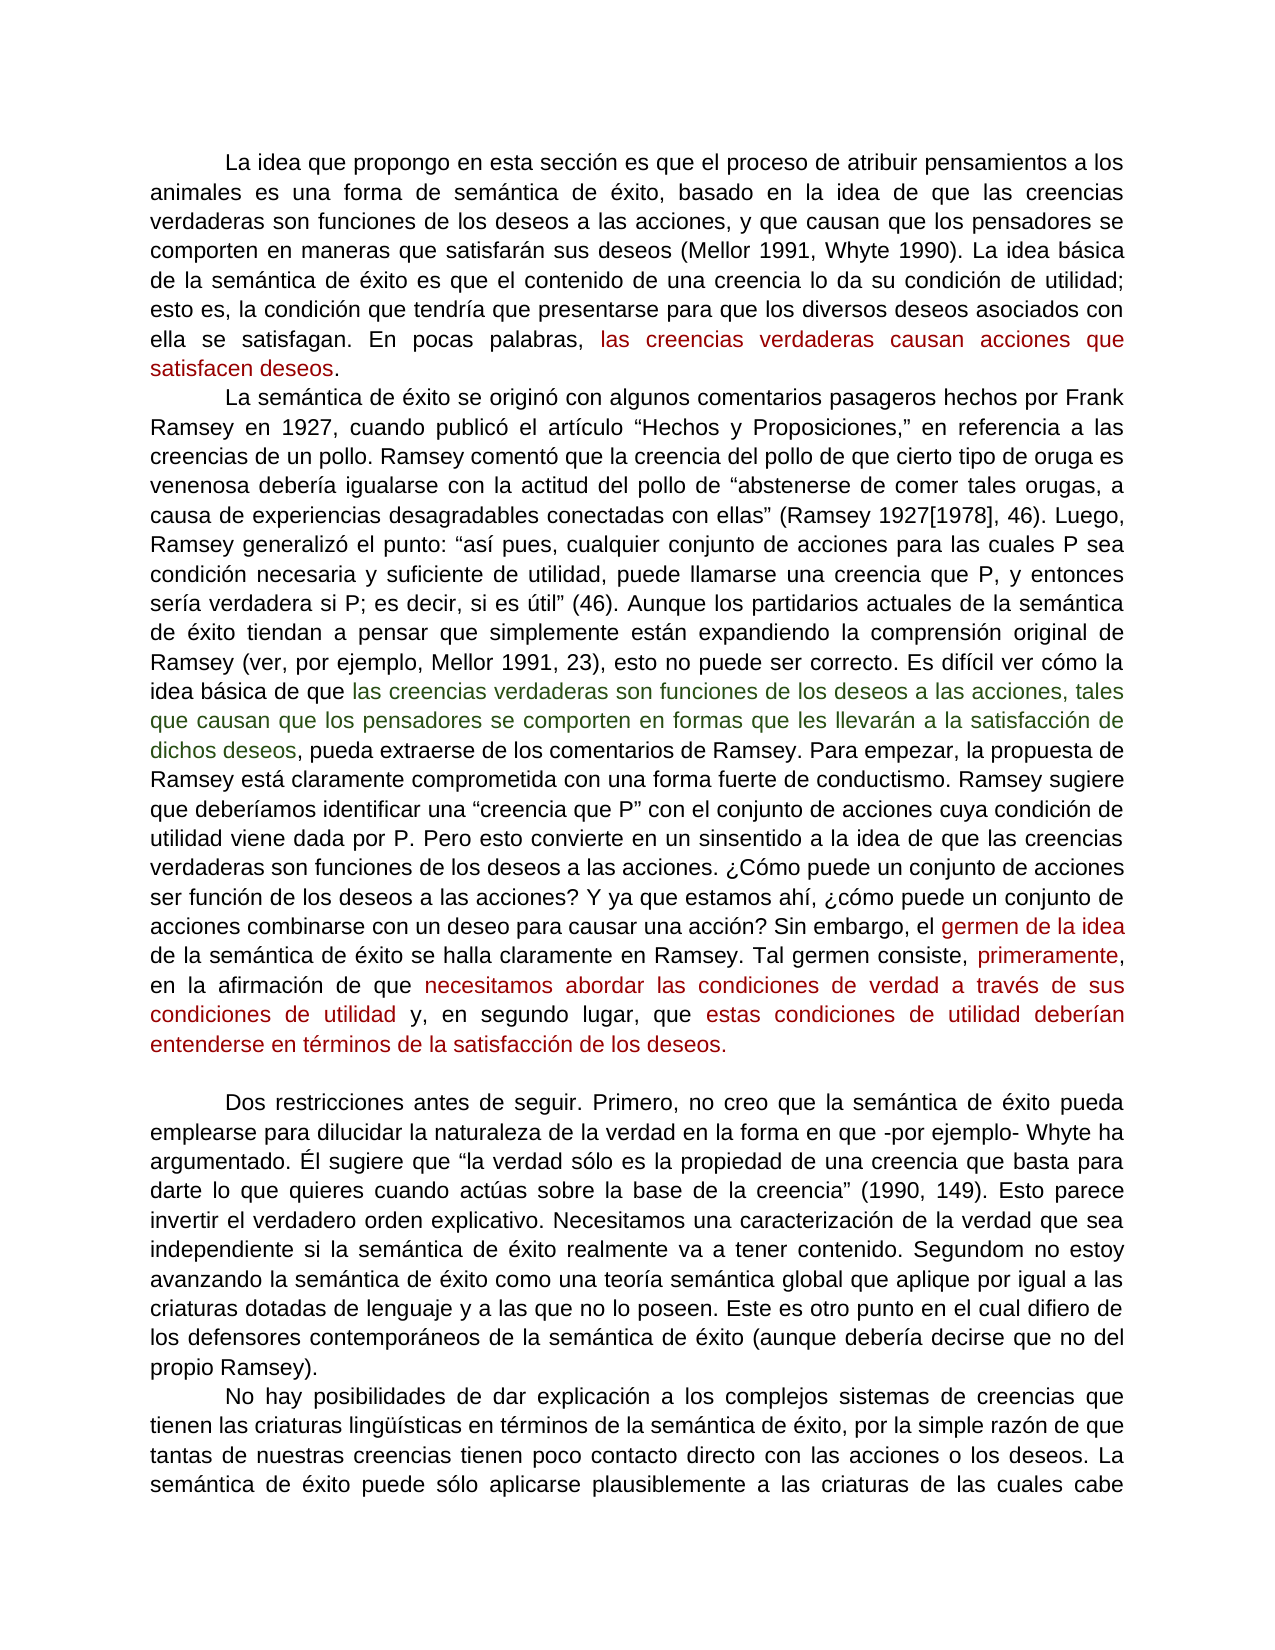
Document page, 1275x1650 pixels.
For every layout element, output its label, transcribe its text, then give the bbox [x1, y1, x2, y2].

text La semántica de éxito se originó con algunos comentarios pasageros hechos por Frank Ramsey en 1927, cuando publicó el artículo “Hechos y Proposiciones,” en referencia a las creencias de un pollo. Ramsey comentó que la creencia del pollo de que cierto tipo de oruga es venenosa debería igualarse con la actitud del pollo de “abstenerse de comer tales orugas, a causa de experiencias desagradables conectadas con ellas” (Ramsey 1927[1978], 46). Luego, Ramsey generalizó el punto: “así pues, cualquier conjunto de acciones para las cuales P sea condición necesaria y suficiente de utilidad, puede llamarse una creencia que P, y entonces sería verdadera si P; es decir, si es útil” (46). Aunque los partidarios actuales de la semántica de éxito tiendan a pensar que simplemente están expandiendo la comprensión original de Ramsey (ver, por ejemplo, Mellor 1991, 23), esto no puede ser correcto. Es difícil ver cómo la idea básica de que las creencias verdaderas son funciones de los deseos a las acciones, tales que causan que los pensadores se comporten en formas que les llevarán a la satisfacción de dichos deseos, pueda extraerse de los comentarios de Ramsey. Para empezar, la propuesta de Ramsey está claramente comprometida con una forma fuerte de conductismo. Ramsey sugiere que deberíamos identificar una “creencia que P” con el conjunto de acciones cuya condición de utilidad viene dada por P. Pero esto convierte en un sinsentido a la idea de que las creencias verdaderas son funciones de los deseos a las acciones. ¿Cómo puede un conjunto de acciones ser función de los deseos a las acciones? Y ya que estamos ahí, ¿cómo puede un conjunto de acciones combinarse con un deseo para causar una acción? Sin embargo, el germen de la idea de la semántica de éxito se halla claramente en Ramsey. Tal germen consiste, primeramente, en la afirmación de que necesitamos abordar las condiciones de verdad a través de sus condiciones de utilidad y, en segundo lugar, que estas condiciones de utilidad deberían entenderse en términos de la satisfacción de los deseos. [150, 385, 1125, 1057]
text No hay posibilidades de dar explicación a los complejos sistemas de creencias que tienen las criaturas lingüísticas en términos de la semántica de éxito, por la simple razón de que tantas de nuestras creencias tienen poco contacto directo con las acciones o los deseos. La semántica de éxito puede sólo aplicarse plausiblemente a las criaturas de las cuales cabe [150, 1384, 1125, 1497]
text Dos restricciones antes de seguir. Primero, no creo que la semántica de éxito pueda emplearse para dilucidar la naturaleza de la verdad en la forma en que -por ejemplo- Whyte ha argumentado. Él sugiere que “la verdad sólo es la propiedad de una creencia que basta para darte lo que quieres cuando actúas sobre la base de la creencia” (1990, 149). Esto parece invertir el verdadero orden explicativo. Necesitamos una caracterización de la verdad que sea independiente si la semántica de éxito realmente va a tener contenido. Segundom no estoy avanzando la semántica de éxito como una teoría semántica global que aplique por igual a las criaturas dotadas de lenguaje y a las que no lo poseen. Este es otro punto en el cual difiero de los defensores contemporáneos de la semántica de éxito (aunque debería decirse que no del propio Ramsey). [150, 1090, 1125, 1380]
text La idea que propongo en esta sección es que el proceso de atribuir pensamientos a los animales es una forma de semántica de éxito, basado en la idea de que las creencias verdaderas son funciones de los deseos a las acciones, y que causan que los pensadores se comporten en maneras que satisfarán sus deseos (Mellor 1991, Whyte 1990). La idea básica de la semántica de éxito es que el contenido de una creencia lo da su condición de utilidad; esto es, la condición que tendría que presentarse para que los diversos deseos asociados con ella se satisfagan. En pocas palabras, las creencias verdaderas causan acciones que satisfacen deseos. [150, 150, 1125, 381]
